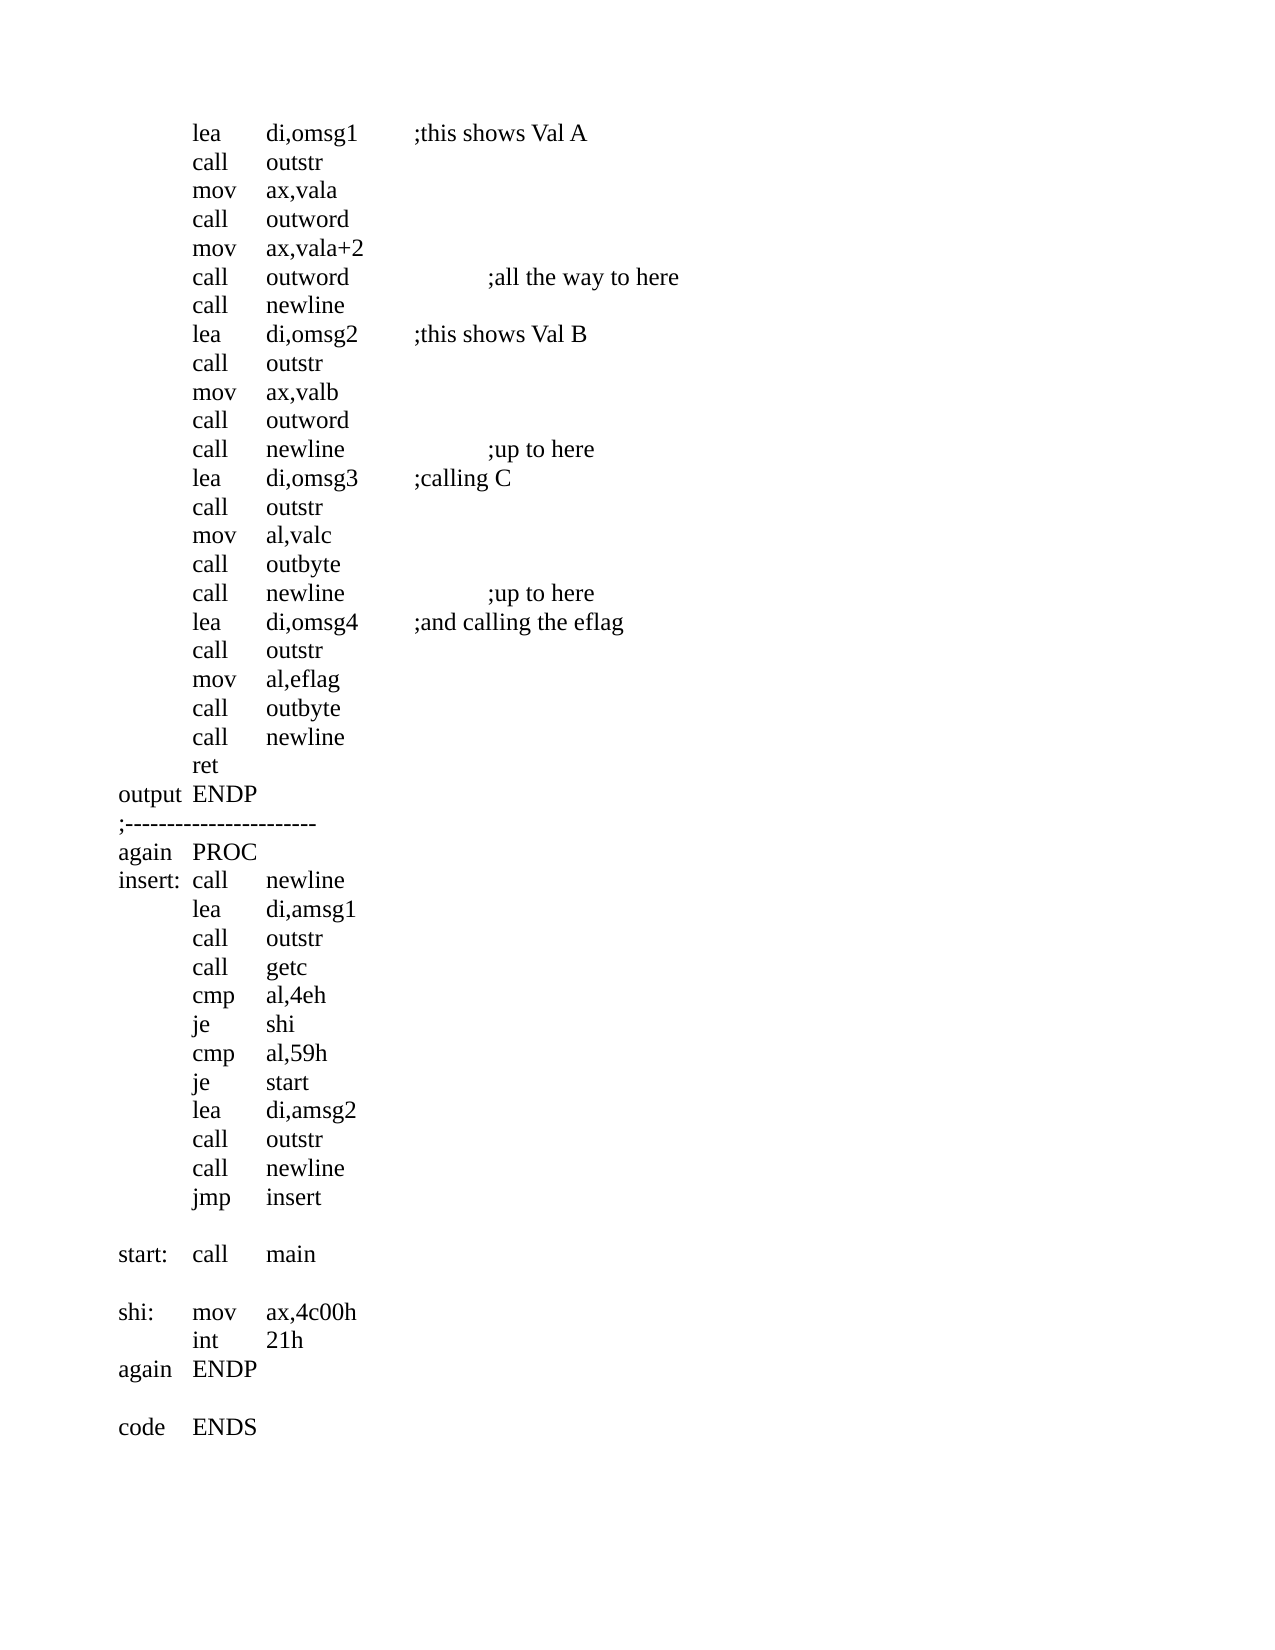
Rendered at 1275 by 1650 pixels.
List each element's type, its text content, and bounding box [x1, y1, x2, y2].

text shi: mov ax,4c00h [118, 1297, 1157, 1326]
text call newline ;up to here [118, 578, 1157, 607]
text call outword ;all the way to here [118, 262, 1157, 291]
text mov ax,vala [118, 176, 1157, 204]
text call outword [118, 204, 1157, 233]
text lea di,omsg4 ;and calling the eflag [118, 607, 1157, 636]
text call outstr [118, 636, 1157, 664]
text call newline [118, 722, 1157, 751]
text ;----------------------- [118, 808, 1157, 837]
text cmp al,59h [118, 1038, 1157, 1067]
text call outbyte [118, 549, 1157, 578]
text start: call main [118, 1239, 1157, 1268]
text output ENDP [118, 779, 1157, 808]
text again PROC [118, 837, 1157, 866]
text code ENDS [118, 1412, 1157, 1441]
text call newline ;up to here [118, 434, 1157, 463]
text je shi [118, 1009, 1157, 1038]
text lea di,amsg1 [118, 894, 1157, 923]
text again ENDP [118, 1354, 1157, 1383]
text mov ax,valb [118, 377, 1157, 406]
text call outstr [118, 923, 1157, 952]
text call outbyte [118, 693, 1157, 722]
text je start [118, 1067, 1157, 1096]
text mov al,eflag [118, 664, 1157, 693]
text lea di,omsg2 ;this shows Val B [118, 319, 1157, 348]
text lea di,omsg3 ;calling C [118, 463, 1157, 492]
text mov ax,vala+2 [118, 233, 1157, 262]
text call outword [118, 406, 1157, 434]
text call newline [118, 291, 1157, 319]
text lea di,amsg2 [118, 1096, 1157, 1124]
text mov al,valc [118, 521, 1157, 549]
text lea di,omsg1 ;this shows Val A [118, 118, 1157, 147]
text ret [118, 751, 1157, 779]
text jmp insert [118, 1182, 1157, 1211]
text cmp al,4eh [118, 981, 1157, 1009]
text call outstr [118, 348, 1157, 377]
text insert: call newline [118, 866, 1157, 894]
text call getc [118, 952, 1157, 981]
text call outstr [118, 492, 1157, 521]
text call outstr [118, 147, 1157, 176]
text call outstr [118, 1124, 1157, 1153]
text int 21h [118, 1326, 1157, 1354]
text call newline [118, 1153, 1157, 1182]
